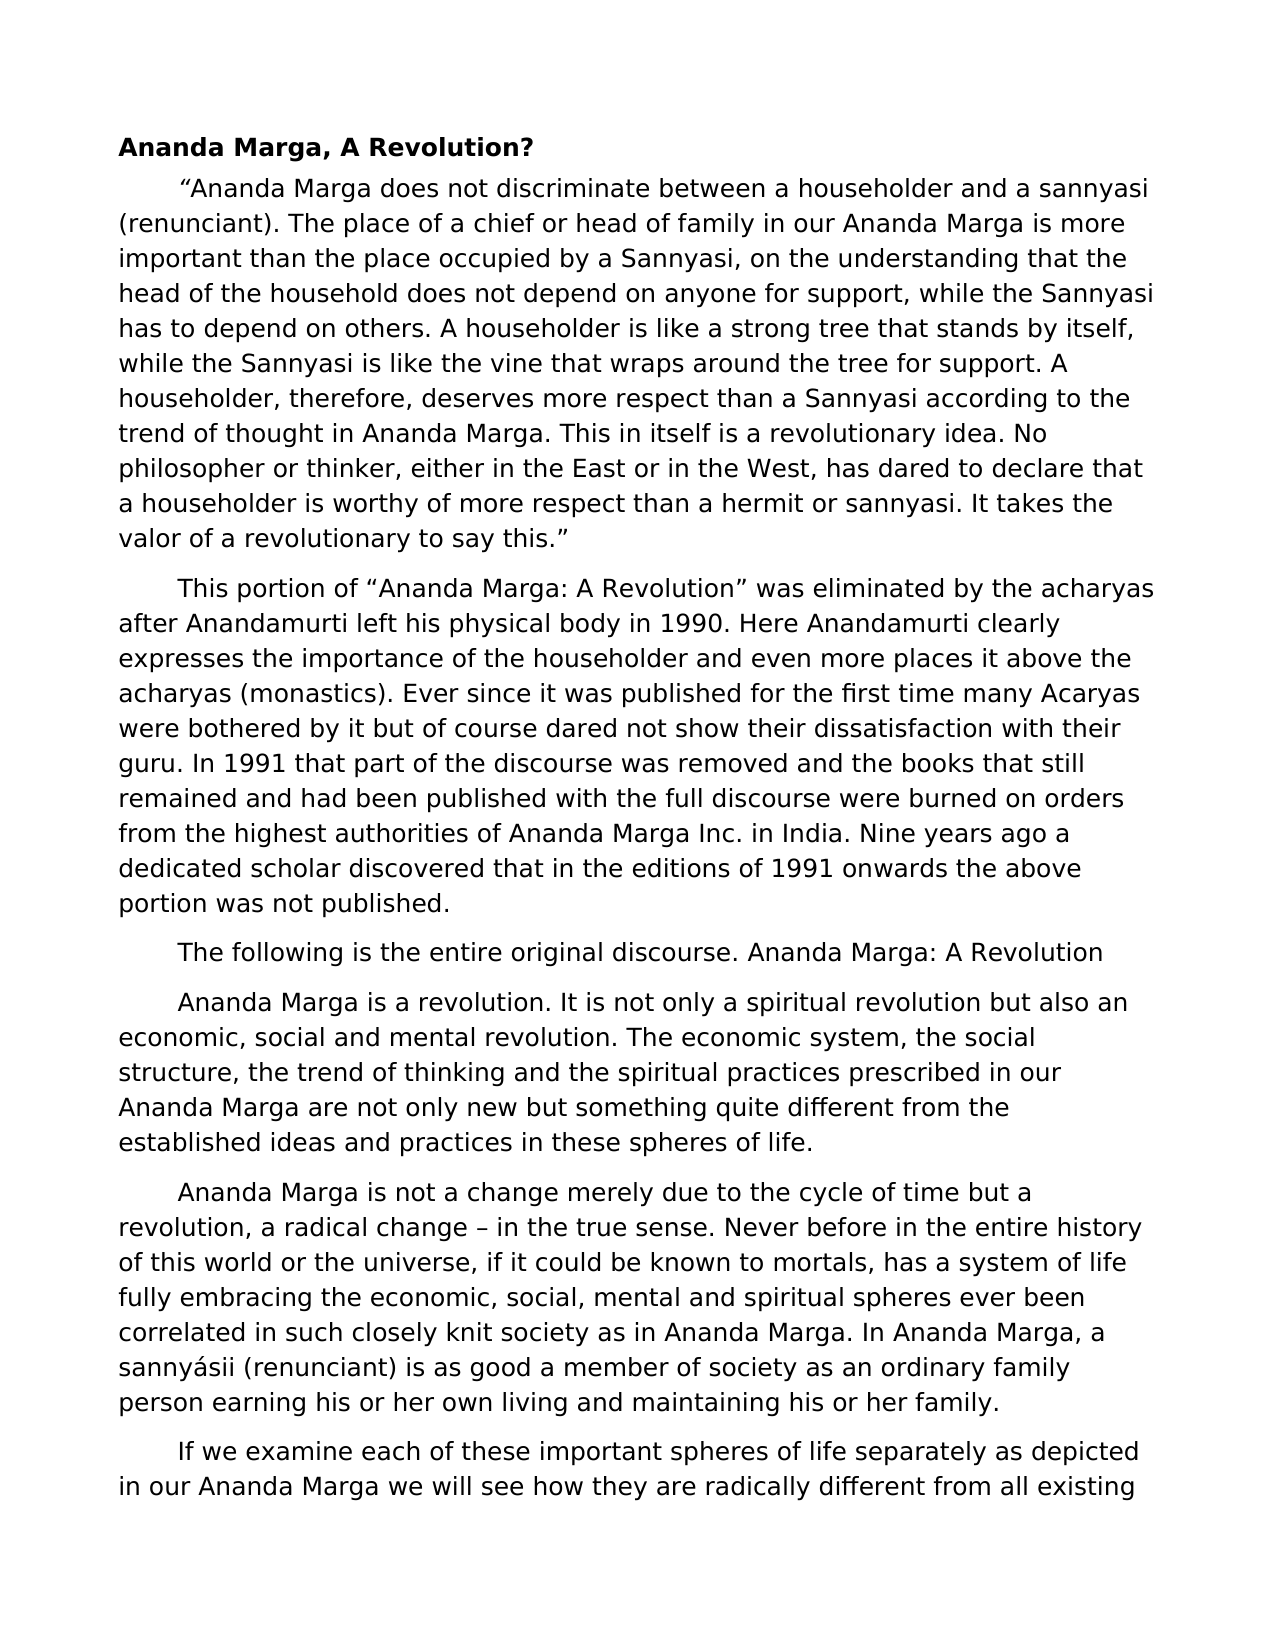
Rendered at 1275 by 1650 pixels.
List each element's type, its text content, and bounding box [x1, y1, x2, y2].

text The following is the entire original discourse. Ananda Marga: A Revolution [118, 938, 1157, 968]
subtitle Ananda Marga, A Revolution? [118, 133, 1157, 162]
text Ananda Marga is not a change merely due to the cycle of time but a revolution, a radical change – in the true sense. Never before in the entire history of this world or the universe, if it could be known to mortals, has a system of life fully embracing the economic, social, mental and spiritual spheres ever been correlated in such closely knit society as in Ananda Marga. In Ananda Marga, a sannyásii (renunciant) is as good a member of society as an ordinary family person earning his or her own living and maintaining his or her family. [118, 1178, 1157, 1417]
text This portion of “Ananda Marga: A Revolution” was eliminated by the acharyas after Anandamurti left his physical body in 1990. Here Anandamurti clearly expresses the importance of the householder and even more places it above the acharyas (monastics). Ever since it was published for the first time many Acaryas were bothered by it but of course dared not show their dissatisfaction with their guru. In 1991 that part of the discourse was removed and the books that still remained and had been published with the full discourse were burned on orders from the highest authorities of Ananda Marga Inc. in India. Nine years ago a dedicated scholar discovered that in the editions of 1991 onwards the above portion was not published. [118, 574, 1157, 918]
text Ananda Marga is a revolution. It is not only a spiritual revolution but also an economic, social and mental revolution. The economic system, the social structure, the trend of thinking and the spiritual practices prescribed in our Ananda Marga are not only new but something quite different from the established ideas and practices in these spheres of life. [118, 988, 1157, 1157]
text “Ananda Marga does not discriminate between a householder and a sannyasi (renunciant). The place of a chief or head of family in our Ananda Marga is more important than the place occupied by a Sannyasi, on the understanding that the head of the household does not depend on anyone for support, while the Sannyasi has to depend on others. A householder is like a strong tree that stands by itself, while the Sannyasi is like the vine that wraps around the tree for support. A householder, therefore, deserves more respect than a Sannyasi according to the trend of thought in Ananda Marga. This in itself is a revolutionary idea. No philosopher or thinker, either in the East or in the West, has dared to declare that a householder is worthy of more respect than a hermit or sannyasi. It takes the valor of a revolutionary to say this.” [118, 174, 1157, 553]
text If we examine each of these important spheres of life separately as depicted in our Ananda Marga we will see how they are radically different from all existing [118, 1437, 1157, 1501]
